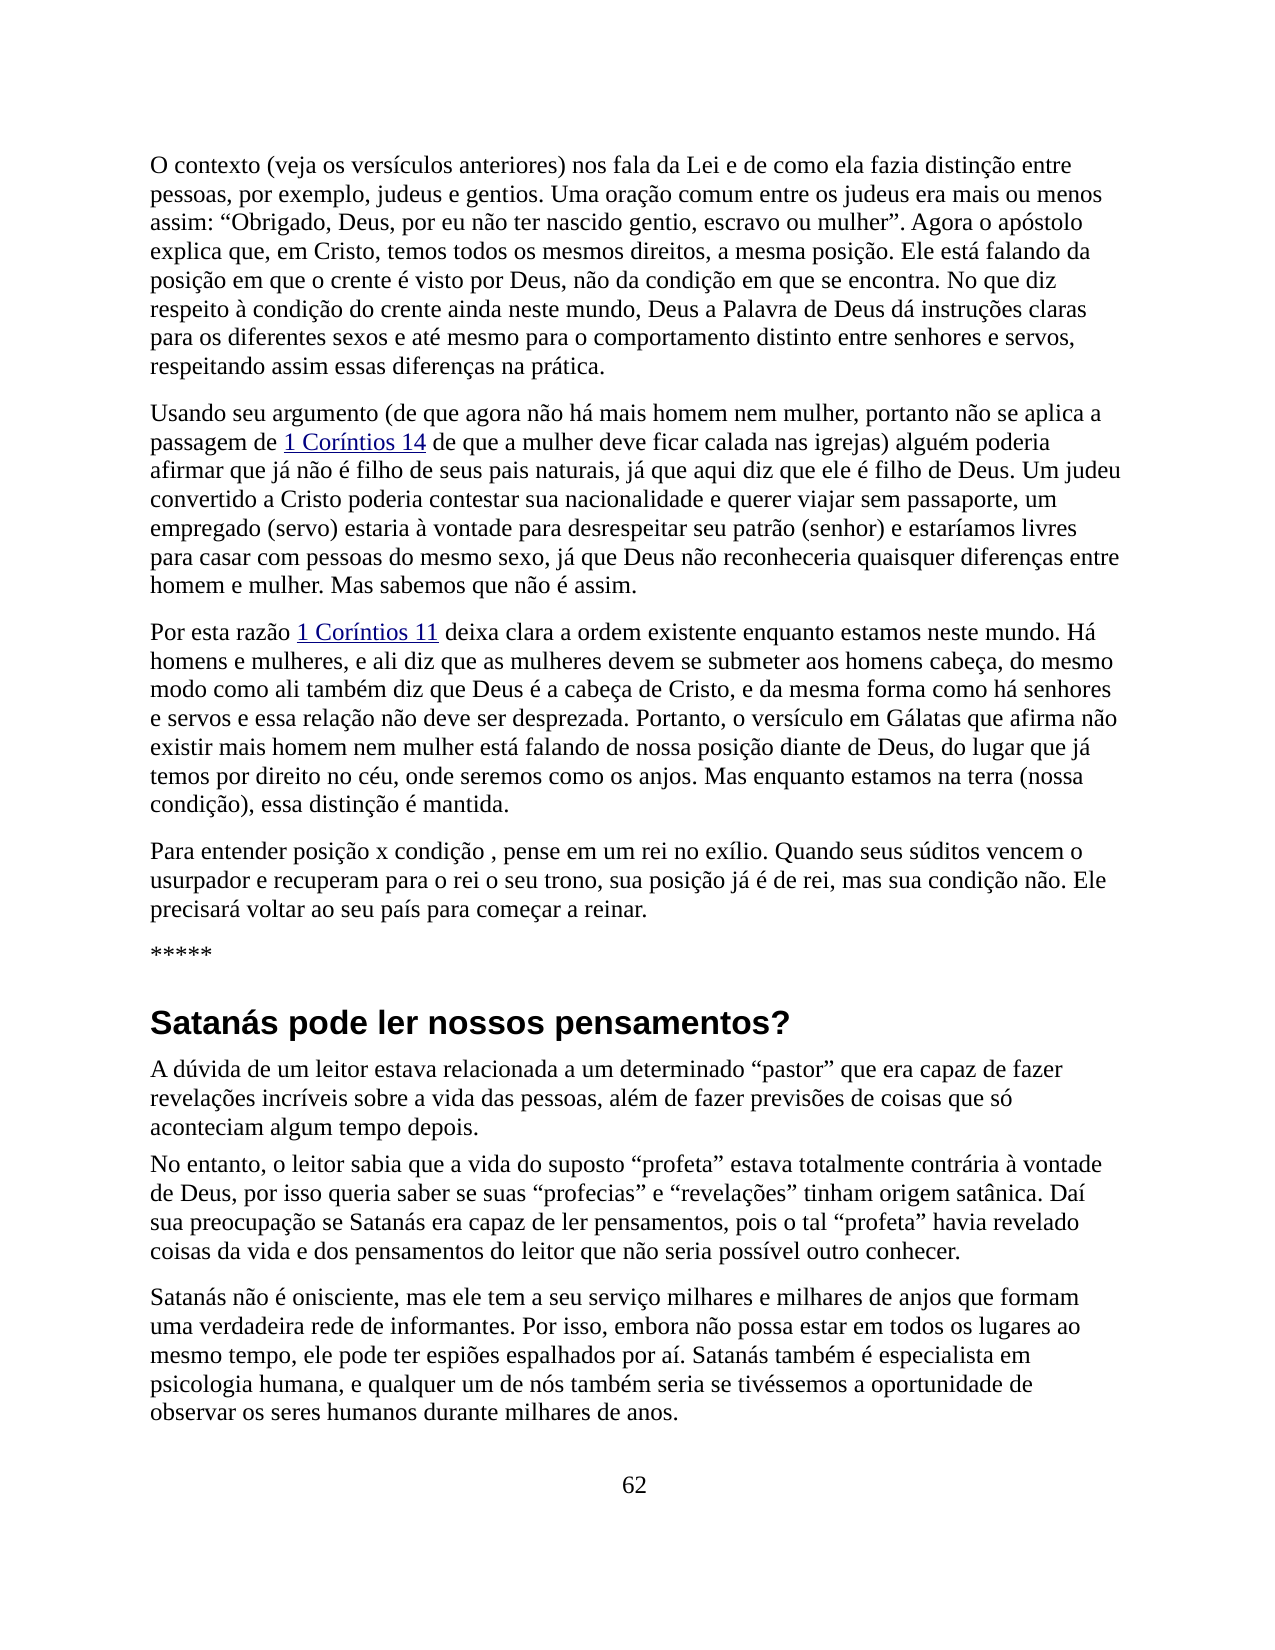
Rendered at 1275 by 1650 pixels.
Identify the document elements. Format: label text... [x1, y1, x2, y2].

text Usando seu argumento (de que agora não há mais homem nem mulher, portanto não se aplica a passagem de 1 Coríntios 14 de que a mulher deve ficar calada nas igrejas) alguém poderia afirmar que já não é filho de seus pais naturais, já que aqui diz que ele é filho de Deus. Um judeu convertido a Cristo poderia contestar sua nacionalidade e querer viajar sem passaporte, um empregado (servo) estaria à vontade para desrespeitar seu patrão (senhor) e estaríamos livres para casar com pessoas do mesmo sexo, já que Deus não reconheceria quaisquer diferenças entre homem e mulher. Mas sabemos que não é assim. [150, 398, 1125, 599]
text ***** [150, 940, 1125, 969]
subtitle Satanás pode ler nossos pensamentos? [150, 1003, 1125, 1042]
text A dúvida de um leitor estava relacionada a um determinado “pastor” que era capaz de fazer revelações incríveis sobre a vida das pessoas, além de fazer previsões de coisas que só aconteciam algum tempo depois. [150, 1054, 1125, 1141]
text Para entender posição x condição , pense em um rei no exílio. Quando seus súditos vencem o usurpador e recuperam para o rei o seu trono, sua posição já é de rei, mas sua condição não. Ele precisará voltar ao seu país para começar a reinar. [150, 836, 1125, 922]
text Por esta razão 1 Coríntios 11 deixa clara a ordem existente enquanto estamos neste mundo. Há homens e mulheres, e ali diz que as mulheres devem se submeter aos homens cabeça, do mesmo modo como ali também diz que Deus é a cabeça de Cristo, e da mesma forma como há senhores e servos e essa relação não deve ser desprezada. Portanto, o versículo em Gálatas que afirma não existir mais homem nem mulher está falando de nossa posição diante de Deus, do lugar que já temos por direito no céu, onde seremos como os anjos. Mas enquanto estamos na terra (nossa condição), essa distinção é mantida. [150, 617, 1125, 818]
text O contexto (veja os versículos anteriores) nos fala da Lei e de como ela fazia distinção entre pessoas, por exemplo, judeus e gentios. Uma oração comum entre os judeus era mais ou menos assim: “Obrigado, Deus, por eu não ter nascido gentio, escravo ou mulher”. Agora o apóstolo explica que, em Cristo, temos todos os mesmos direitos, a mesma posição. Ele está falando da posição em que o crente é visto por Deus, não da condição em que se encontra. No que diz respeito à condição do crente ainda neste mundo, Deus a Palavra de Deus dá instruções claras para os diferentes sexos e até mesmo para o comportamento distinto entre senhores e servos, respeitando assim essas diferenças na prática. [150, 150, 1125, 380]
text Satanás não é onisciente, mas ele tem a seu serviço milhares e milhares de anjos que formam uma verdadeira rede de informantes. Por isso, embora não possa estar em todos os lugares ao mesmo tempo, ele pode ter espiões espalhados por aí. Satanás também é especialista em psicologia humana, e qualquer um de nós também seria se tivéssemos a oportunidade de observar os seres humanos durante milhares de anos. [150, 1282, 1125, 1426]
text No entanto, o leitor sabia que a vida do suposto “profeta” estava totalmente contrária à vontade de Deus, por isso queria saber se suas “profecias” e “revelações” tinham origem satânica. Daí sua preocupação se Satanás era capaz de ler pensamentos, pois o tal “profeta” havia revelado coisas da vida e dos pensamentos do leitor que não seria possível outro conhecer. [150, 1149, 1125, 1264]
